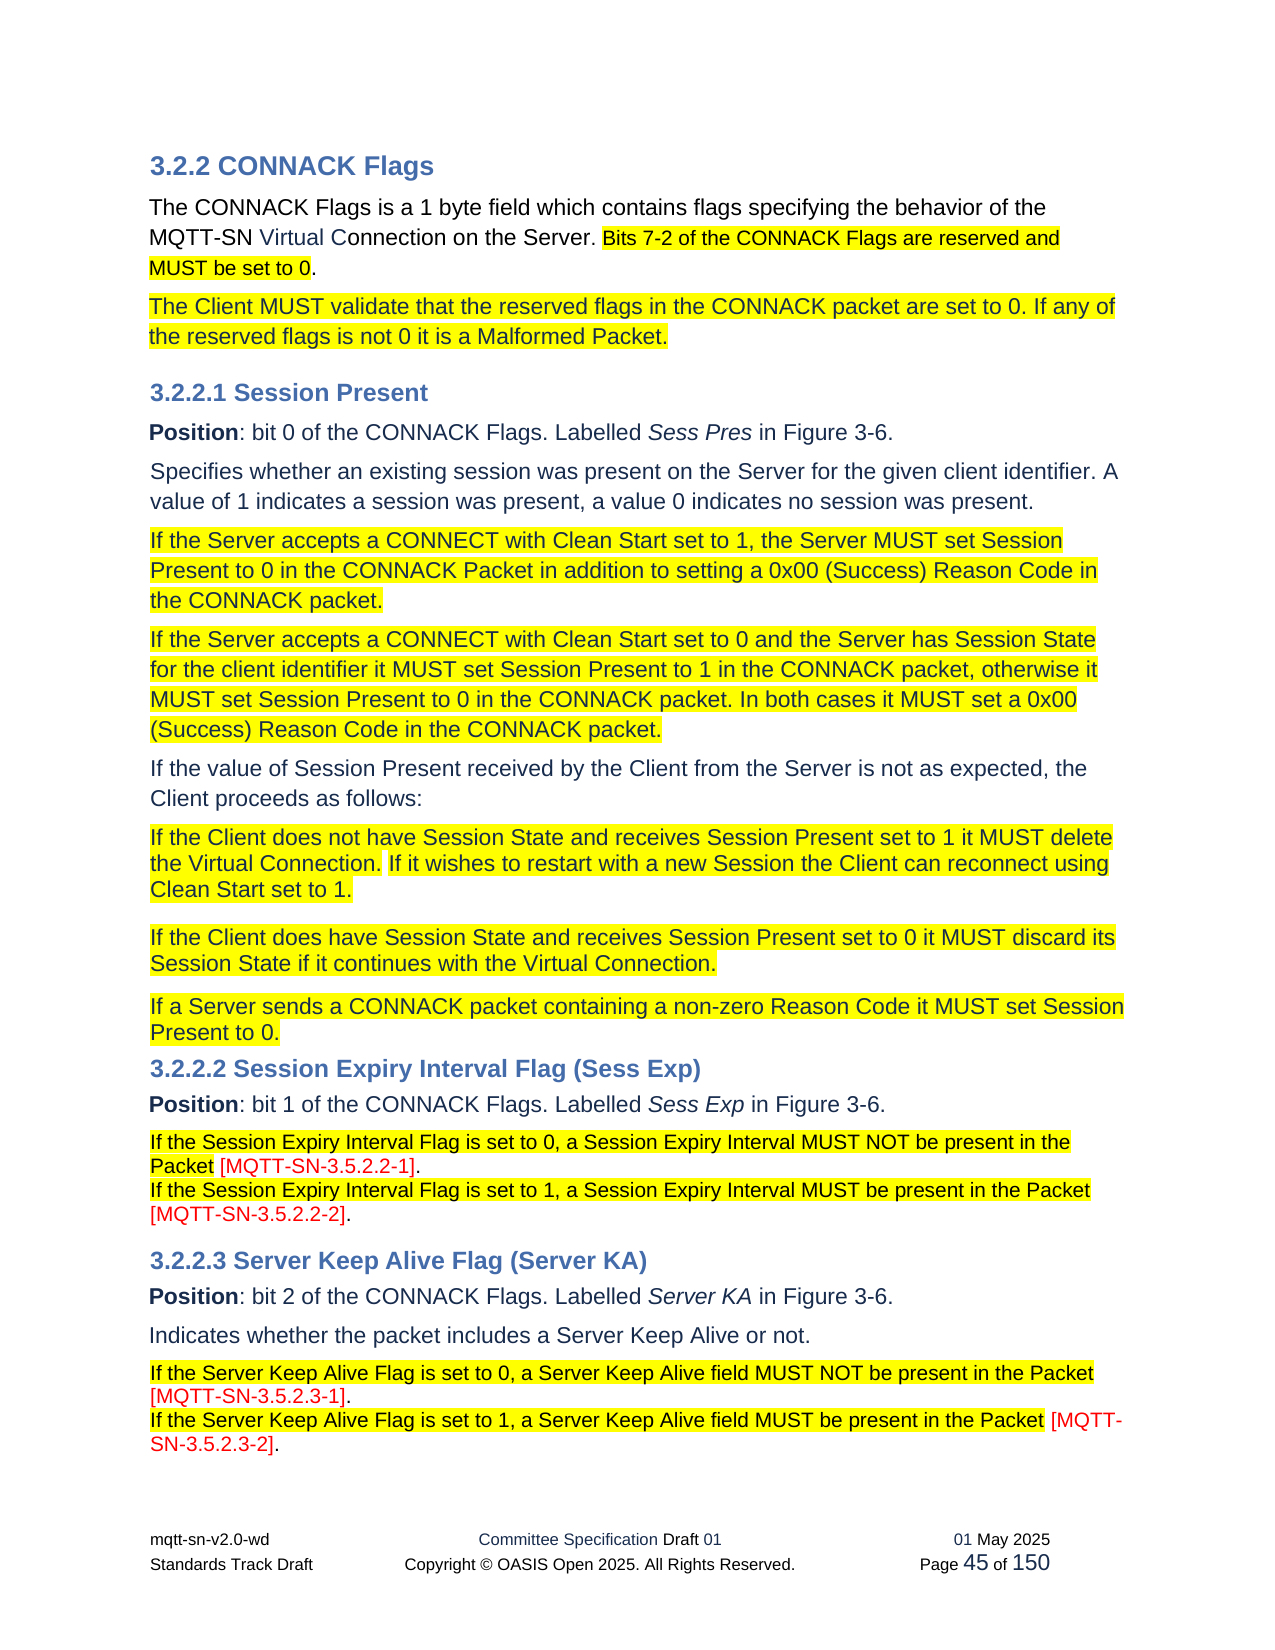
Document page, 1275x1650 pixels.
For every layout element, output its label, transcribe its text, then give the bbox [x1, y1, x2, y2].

text The CONNACK Flags is a 1 byte field which contains flags specifying the behavior of the MQTT-SN Virtual Connection on the Server. Bits 7-2 of the CONNACK Flags are reserved and MUST be set to 0. [148, 194, 1124, 281]
subtitle 3.2.2.3 Server Keep Alive Flag (Server KA) [150, 1246, 1124, 1275]
text If the Server accepts a CONNECT with Clean Start set to 0 and the Server has Session State for the client identifier it MUST set Session Present to 1 in the CONNACK packet, otherwise it MUST set Session Present to 0 in the CONNACK packet. In both cases it MUST set a 0x00 (Success) Reason Code in the CONNACK packet. [150, 626, 1124, 743]
text If the Server Keep Alive Flag is set to 1, a Server Keep Alive field MUST be present in the Packet [MQTT-SN-3.5.2.3-2]. [150, 1408, 1124, 1456]
text Indicates whether the packet includes a Server Keep Alive or not. [148, 1322, 1124, 1348]
text Position: bit 2 of the CONNACK Flags. Labelled Server KA in Figure 3-6. [148, 1283, 1124, 1309]
text Position: bit 0 of the CONNACK Flags. Labelled Sess Pres in Figure 3-6. [148, 419, 1124, 446]
text If the value of Session Present received by the Client from the Server is not as expected, the Client proceeds as follows: [150, 755, 1124, 811]
subtitle 3.2.2.1 Session Present [150, 378, 1124, 407]
text ​​If the Server Keep Alive Flag is set to 0, a Server Keep Alive field MUST NOT be present in the Packet [MQTT-SN-3.5.2.3-1]. [150, 1360, 1124, 1408]
text If the Client does have Session State and receives Session Present set to 0 it MUST discard its Session State if it continues with the Virtual Connection. [150, 923, 1124, 976]
text If the Server accepts a CONNECT with Clean Start set to 1, the Server MUST set Session Present to 0 in the CONNACK Packet in addition to setting a 0x00 (Success) Reason Code in the CONNACK packet. [150, 527, 1124, 613]
text Position: bit 1 of the CONNACK Flags. Labelled Sess Exp in Figure 3-6. [148, 1091, 1124, 1117]
text If the Client does not have Session State and receives Session Present set to 1 it MUST delete the Virtual Connection. If it wishes to restart with a new Session the Client can reconnect using Clean Start set to 1. [150, 823, 1124, 903]
text Specifies whether an existing session was present on the Server for the given client identifier. A value of 1 indicates a session was present, a value 0 indicates no session was present. [150, 458, 1124, 514]
text If a Server sends a CONNACK packet containing a non-zero Reason Code it MUST set Session Present to 0. [150, 993, 1125, 1046]
text ​​If the Session Expiry Interval Flag is set to 0, a Session Expiry Interval MUST NOT be present in the Packet [MQTT-SN-3.5.2.2-1]. [150, 1129, 1124, 1177]
text The Client MUST validate that the reserved flags in the CONNACK packet are set to 0. If any of the reserved flags is not 0 it is a Malformed Packet. [148, 293, 1124, 349]
subtitle 3.2.2 CONNACK Flags [150, 150, 1124, 181]
subtitle 3.2.2.2 Session Expiry Interval Flag (Sess Exp) [150, 1054, 1124, 1083]
text If the Session Expiry Interval Flag is set to 1, a Session Expiry Interval MUST be present in the Packet [MQTT-SN-3.5.2.2-2]. [150, 1177, 1124, 1225]
